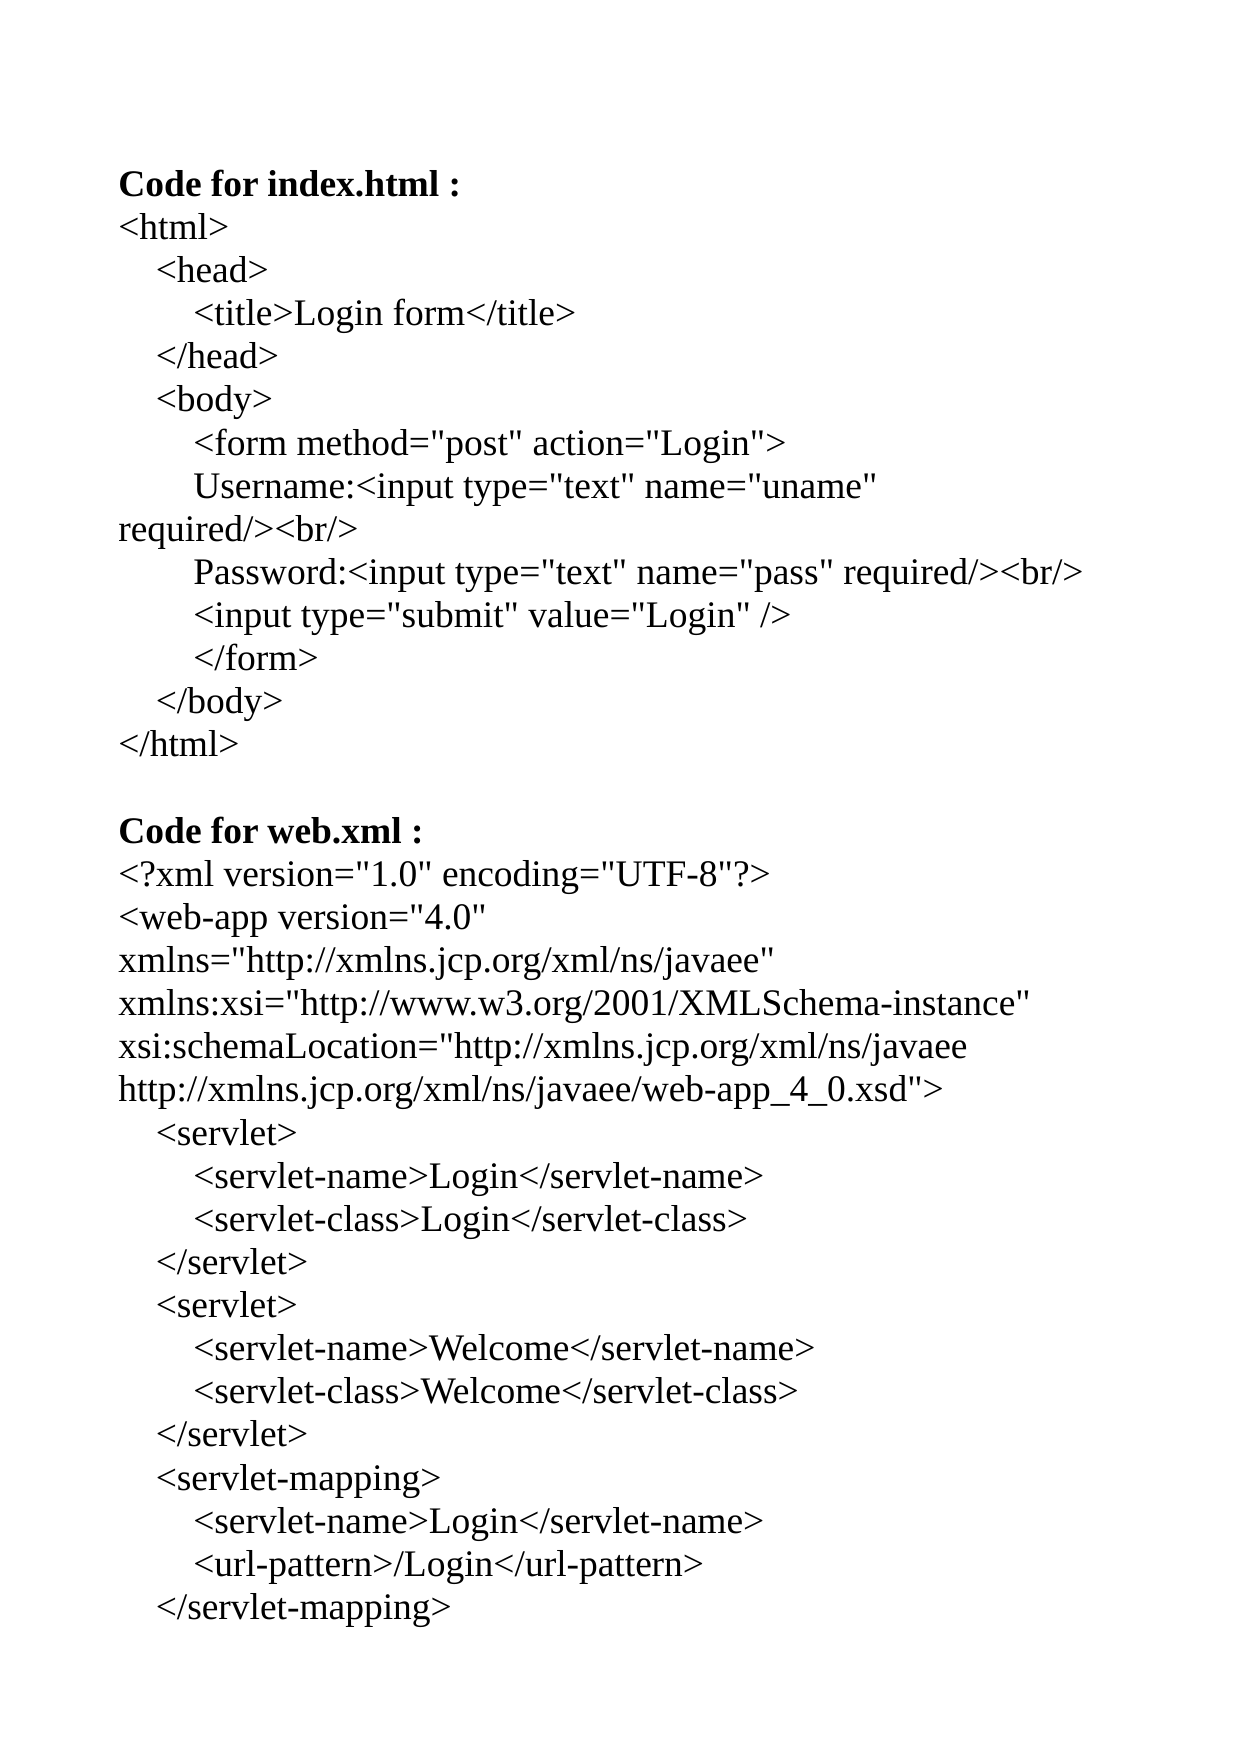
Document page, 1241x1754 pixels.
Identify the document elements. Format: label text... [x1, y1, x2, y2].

text <servlet> [118, 1282, 1122, 1326]
text Username:<input type="text" name="uname" required/><br/> [118, 463, 1122, 549]
text Password:<input type="text" name="pass" required/><br/> [118, 549, 1122, 592]
text <servlet-class>Login</servlet-class> [118, 1196, 1122, 1239]
text <title>Login form</title> [118, 291, 1122, 334]
text </servlet-mapping> [118, 1584, 1122, 1627]
text <servlet-name>Login</servlet-name> [118, 1498, 1122, 1541]
text Code for web.xml : [118, 808, 1122, 851]
text <servlet-class>Welcome</servlet-class> [118, 1369, 1122, 1412]
text <servlet-name>Login</servlet-name> [118, 1153, 1122, 1196]
text </head> [118, 334, 1122, 377]
text </servlet> [118, 1239, 1122, 1282]
text <html> [118, 204, 1122, 247]
text <web-app version="4.0" xmlns="http://xmlns.jcp.org/xml/ns/javaee" xmlns:xsi="http://www.w3.org/2001/XMLSchema-instance" xsi:schemaLocation="http://xmlns.jcp.org/xml/ns/javaee http://xmlns.jcp.org/xml/ns/javaee/web-app_4_0.xsd"> [118, 894, 1122, 1110]
text <url-pattern>/Login</url-pattern> [118, 1541, 1122, 1584]
text Code for index.html : [118, 161, 1122, 204]
text <head> [118, 247, 1122, 291]
text <servlet-name>Welcome</servlet-name> [118, 1326, 1122, 1369]
text <body> [118, 377, 1122, 420]
text <servlet> [118, 1110, 1122, 1153]
text <form method="post" action="Login"> [118, 420, 1122, 463]
text </body> [118, 679, 1122, 722]
text </html> [118, 722, 1122, 765]
text </servlet> [118, 1412, 1122, 1455]
text </form> [118, 636, 1122, 679]
text <servlet-mapping> [118, 1455, 1122, 1498]
text <?xml version="1.0" encoding="UTF-8"?> [118, 851, 1122, 894]
text <input type="submit" value="Login" /> [118, 592, 1122, 636]
